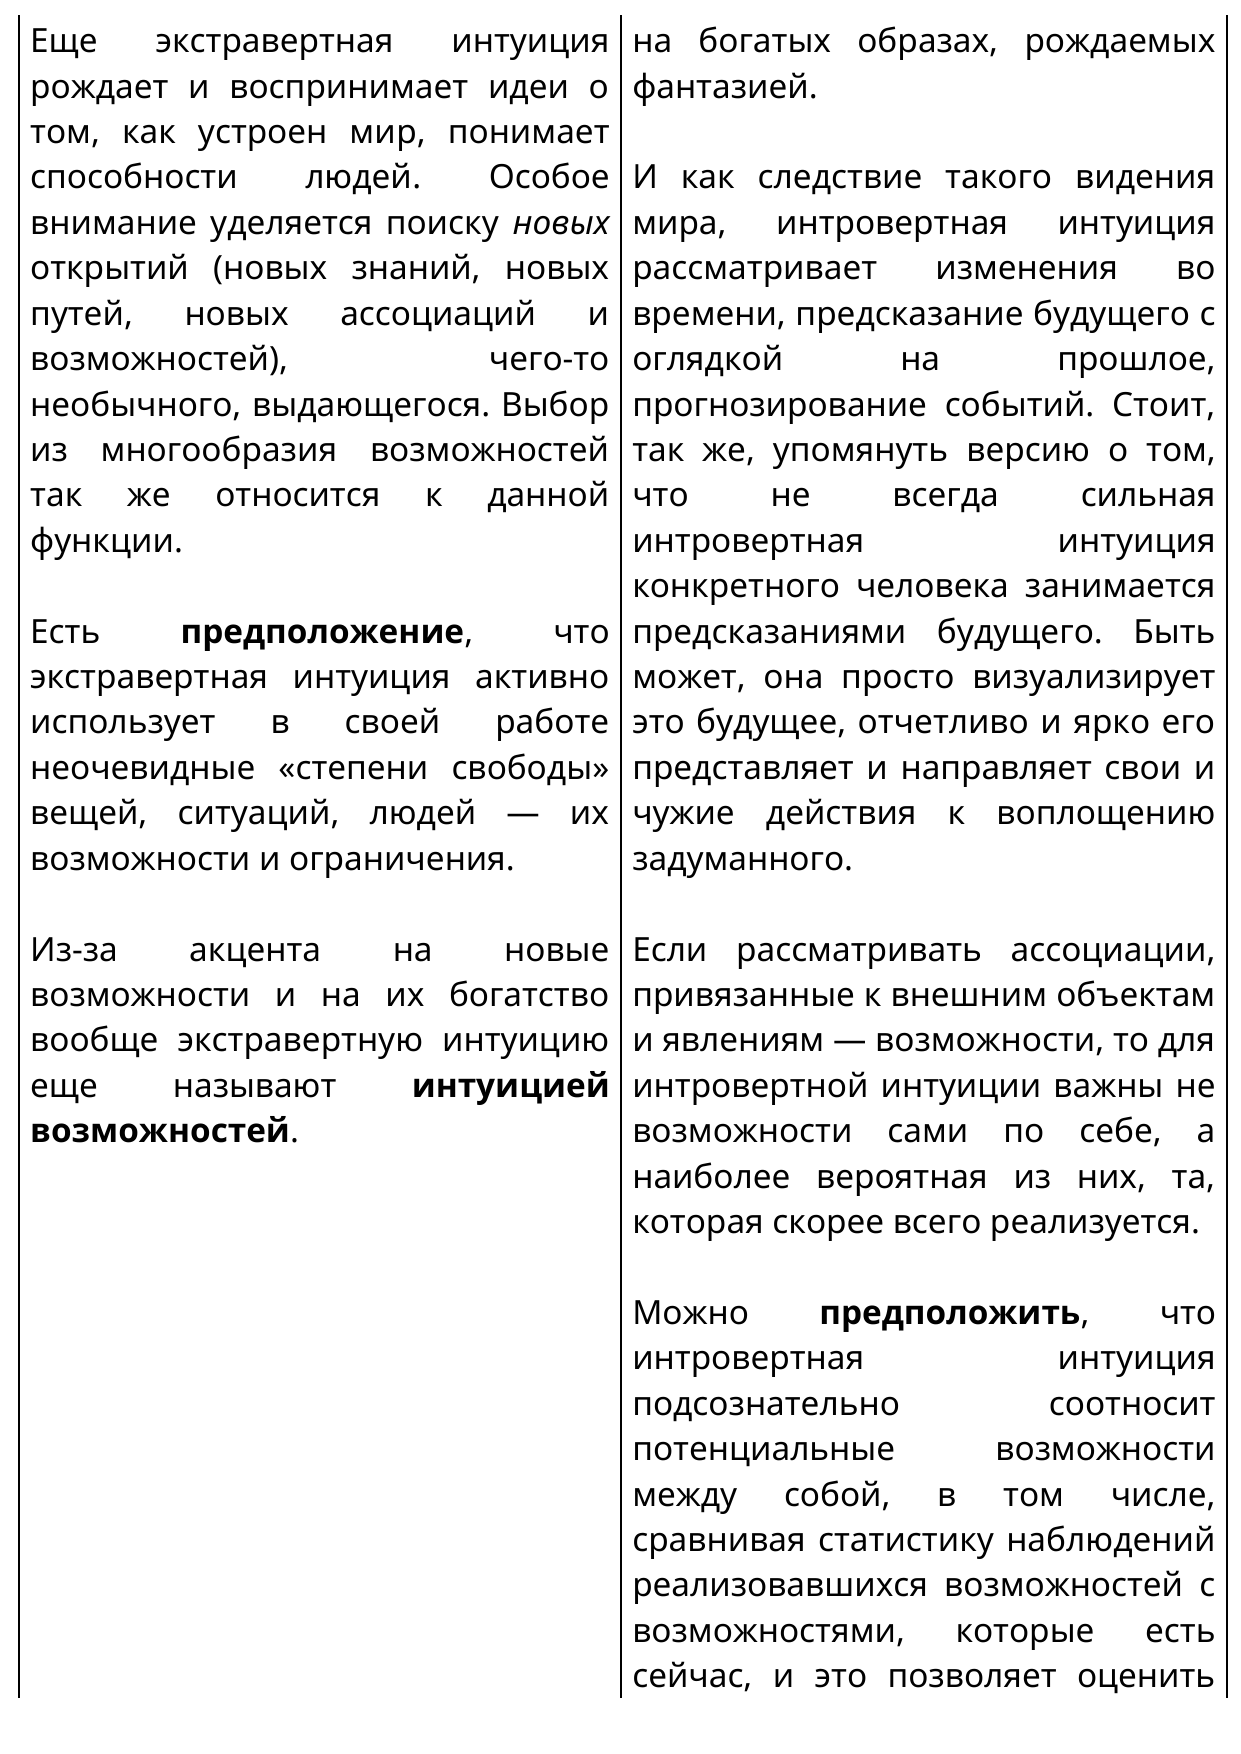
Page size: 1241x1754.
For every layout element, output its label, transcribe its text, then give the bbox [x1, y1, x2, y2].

table_cell на богатых образах, рождаемых фантазией. И как следствие такого видения мира, интровертная интуиция рассматривает изменения во времени, предсказание будущего с оглядкой на прошлое, прогнозирование событий. Стоит, так же, упомянуть версию о том, что не всегда сильная интровертная интуиция конкретного человека занимается предсказаниями будущего. Быть может, она просто визуализирует это будущее, отчетливо и ярко его представляет и направляет свои и чужие действия к воплощению задуманного. Если рассматривать ассоциации, привязанные к внешним объектам и явлениям — возможности, то для интровертной интуиции важны не возможности сами по себе, а наиболее вероятная из них, та, которая скорее всего реализуется. Можно предположить, что интровертная интуиция подсознательно соотносит потенциальные возможности между собой, в том числе, сравнивая статистику наблюдений реализовавшихся возможностей с возможностями, которые есть сейчас, и это позволяет оценить [622, 15, 1226, 1697]
table_cell Еще экстравертная интуиция рождает и воспринимает идеи о том, как устроен мир, понимает способности людей. Особое внимание уделяется поиску новых открытий (новых знаний, новых путей, новых ассоциаций и возможностей), чего-то необычного, выдающегося. Выбор из многообразия возможностей так же относится к данной функции. Есть предположение, что экстравертная интуиция активно использует в своей работе неочевидные «степени свободы» вещей, ситуаций, людей — их возможности и ограничения. Из-за акцента на новые возможности и на их богатство вообще экстравертную интуицию еще называют интуицией возможностей. [20, 15, 620, 1697]
